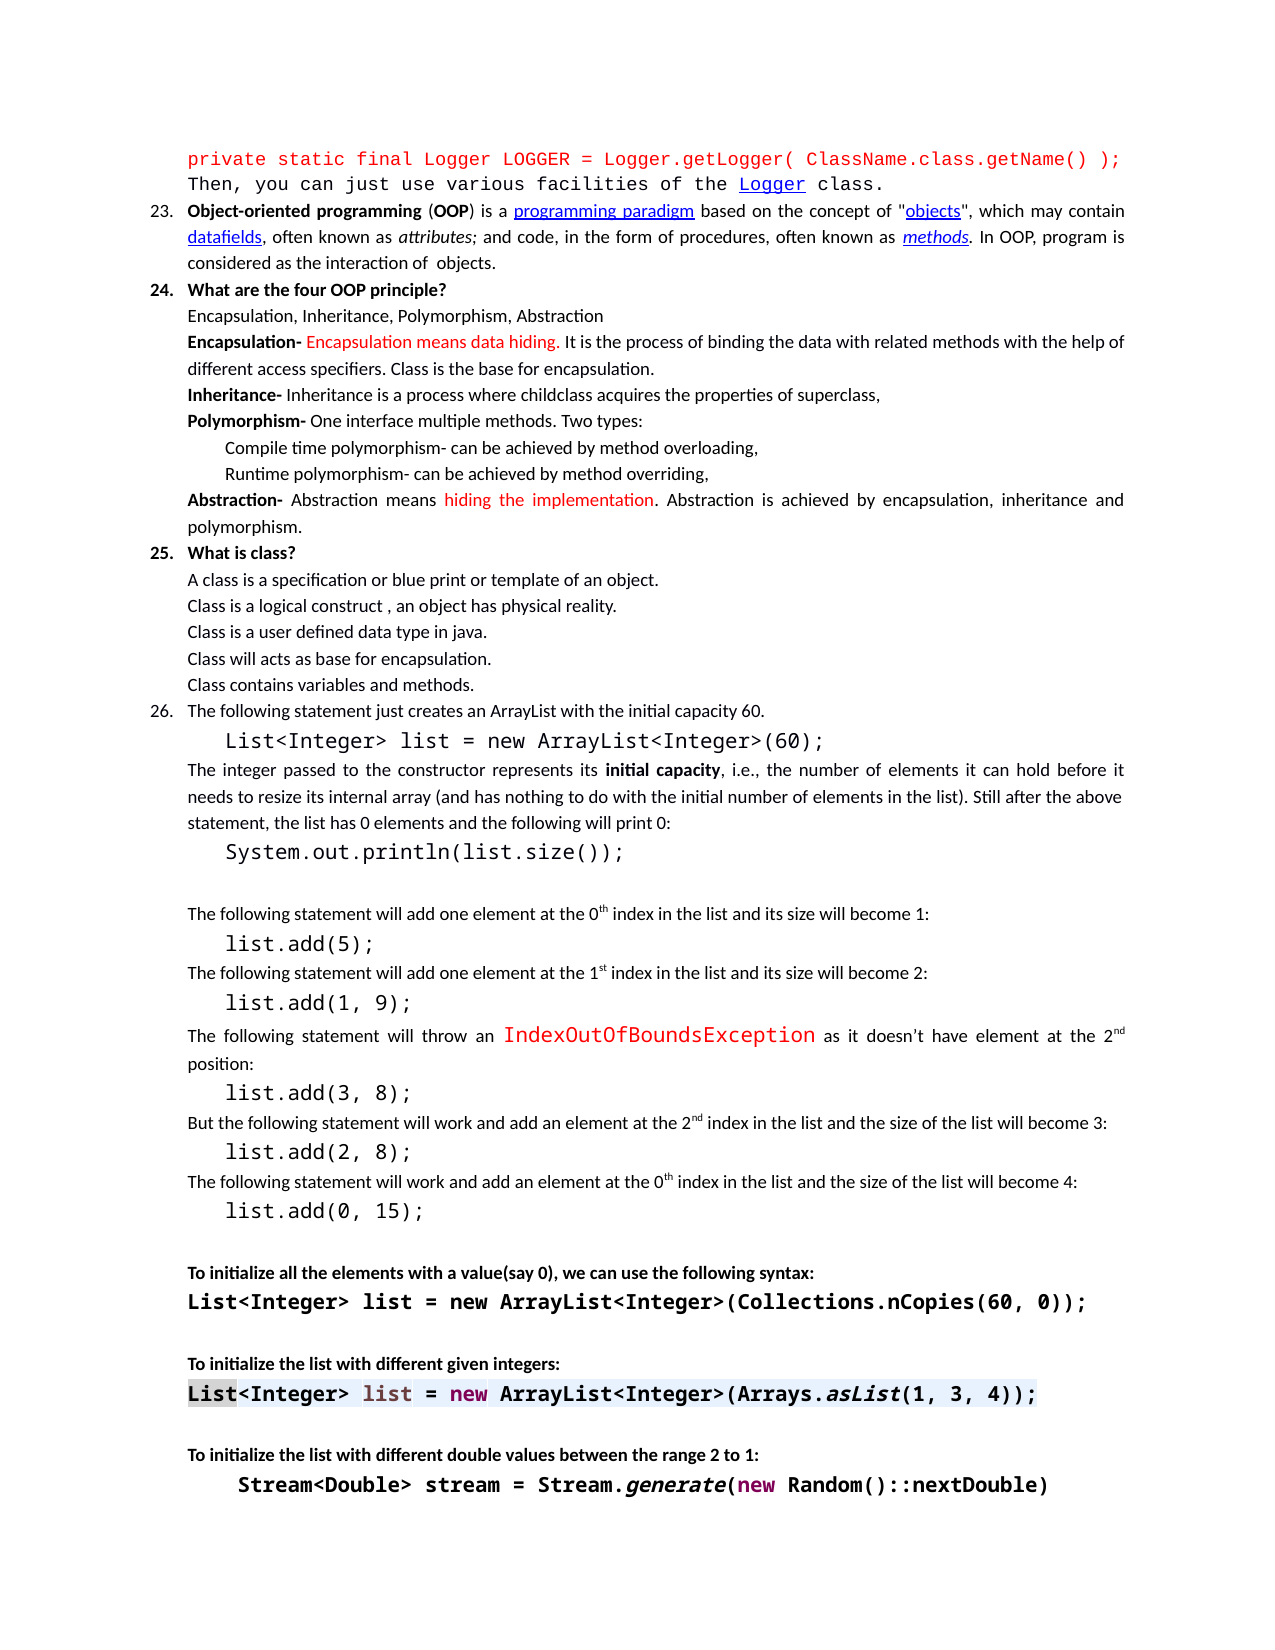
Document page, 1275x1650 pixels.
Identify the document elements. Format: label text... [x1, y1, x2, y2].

list private static final Logger LOGGER = Logger.getLogger( ClassName.class.getName() ); [150, 150, 1125, 171]
list Class is a user defined data type in java. [150, 620, 1125, 643]
list Compile time polymorphism- can be achieved by method overloading, [187, 436, 1125, 459]
list What are the four OOP principle? [150, 278, 1125, 301]
list Encapsulation- Encapsulation means data hiding. It is the process of binding the data with related methods with the help of different access specifiers. Class is the base for encapsulation. [150, 331, 1125, 380]
list Class contains variables and methods. [150, 673, 1125, 696]
list List<Integer> list = new ArrayList<Integer>(Collections.nCopies(60, 0)); [150, 1287, 1125, 1316]
list The following statement just creates an ArrayList with the initial capacity 60. [150, 699, 1125, 722]
list Runtime polymorphism- can be achieved by method overriding, [187, 462, 1125, 485]
list System.out.println(list.size()); [187, 837, 1125, 866]
list Encapsulation, Inheritance, Polymorphism, Abstraction [150, 304, 1125, 327]
list Class is a logical construct , an object has physical reality. [150, 594, 1125, 617]
list To initialize the list with different double values between the range 2 to 1: [150, 1443, 1125, 1466]
list The following statement will add one element at the 1st index in the list and its size will become 2: [150, 961, 1125, 984]
list Stream<Double> stream = Stream.generate(new Random()::nextDouble) [150, 1470, 1125, 1498]
list Inheritance- Inheritance is a process where childclass acquires the properties of superclass, [150, 383, 1125, 406]
list The following statement will throw an IndexOutOfBoundsException as it doesn’t have element at the 2nd position: [150, 1020, 1125, 1075]
list The following statement will work and add an element at the 0th index in the list and the size of the list will become 4: [150, 1170, 1125, 1193]
list List<Integer> list = new ArrayList<Integer>(60); [187, 726, 1125, 754]
list But the following statement will work and add an element at the 2nd index in the list and the size of the list will become 3: [150, 1111, 1125, 1134]
list Polymorphism- One interface multiple methods. Two types: [150, 409, 1125, 432]
list To initialize all the elements with a value(say 0), we can use the following syntax: [150, 1261, 1125, 1284]
list Class will acts as base for encapsulation. [150, 647, 1125, 670]
list The integer passed to the constructor represents its initial capacity, i.e., the number of elements it can hold before it needs to resize its internal array (and has nothing to do with the initial number of elements in the list). Still after the above statement, the list has 0 elements and the following will print 0: [150, 758, 1125, 834]
list A class is a specification or blue print or template of an object. [150, 568, 1125, 591]
list To initialize the list with different given integers: [150, 1352, 1125, 1375]
list The following statement will add one element at the 0th index in the list and its size will become 1: [150, 902, 1125, 925]
list list.add(1, 9); [187, 988, 1125, 1016]
list list.add(2, 8); [187, 1137, 1125, 1166]
list Abstraction- Abstraction means hiding the implementation. Abstraction is achieved by encapsulation, inheritance and polymorphism. [150, 489, 1125, 538]
list list.add(3, 8); [187, 1078, 1125, 1107]
list List<Integer> list = new ArrayList<Integer>(Arrays.asList(1, 3, 4)); [150, 1379, 1125, 1407]
list Object-oriented programming (OOP) is a programming paradigm based on the concept of "objects", which may contain datafields, often known as attributes; and code, in the form of procedures, often known as methods. In OOP, program is considered as the interaction of objects. [150, 199, 1125, 274]
list list.add(5); [187, 929, 1125, 957]
list What is class? [150, 541, 1125, 564]
list list.add(0, 15); [187, 1196, 1125, 1225]
list Then, you can just use various facilities of the Logger class. [150, 174, 1125, 196]
